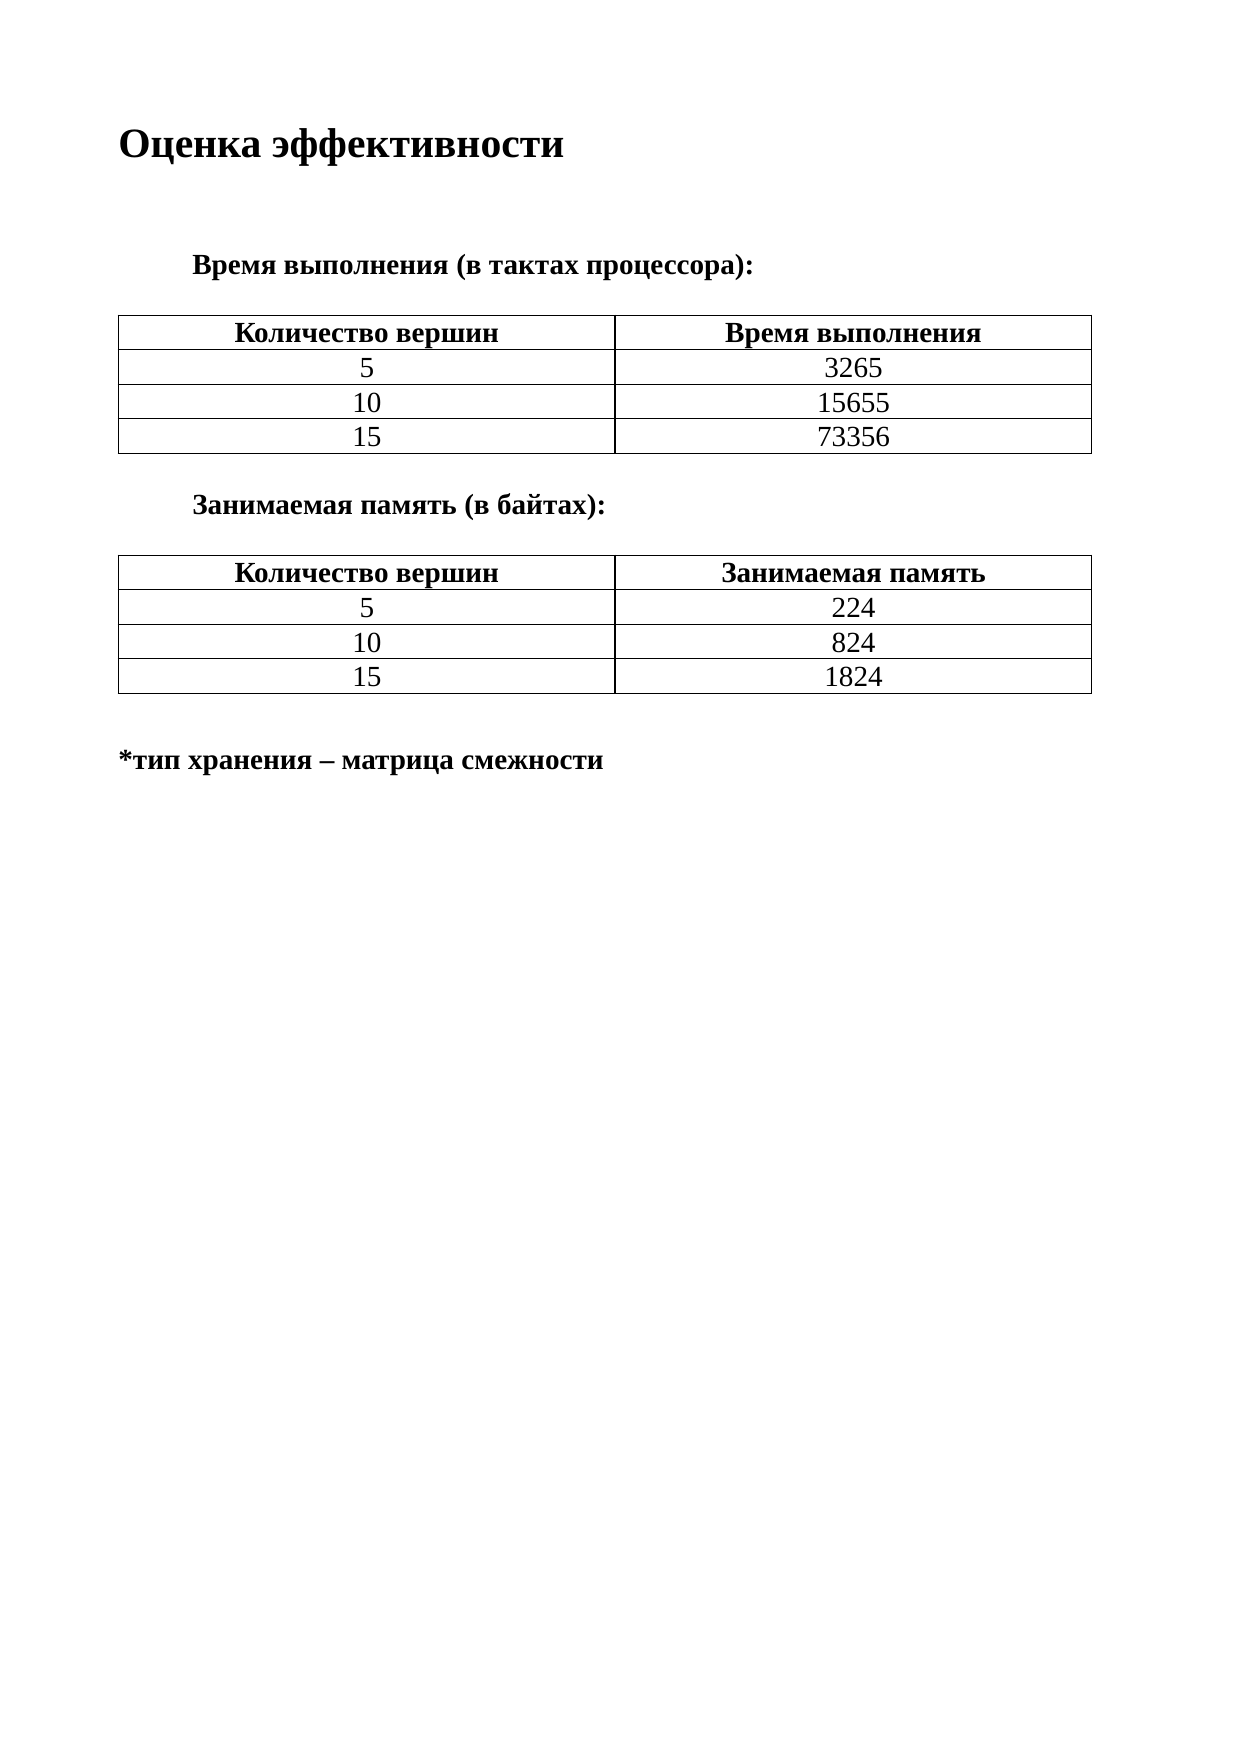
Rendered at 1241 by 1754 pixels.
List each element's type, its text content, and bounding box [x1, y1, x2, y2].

table_cell 15 [119, 659, 614, 693]
table_header Количество вершин [119, 556, 614, 589]
text Занимаемая память (в байтах): [118, 487, 1122, 521]
table_cell 224 [616, 590, 1091, 624]
table_cell 824 [616, 625, 1091, 658]
table_cell 1824 [616, 659, 1091, 693]
table_cell 3265 [616, 350, 1091, 384]
text *тип хранения – матрица смежности [118, 742, 1122, 775]
table_header Количество вершин [119, 316, 614, 349]
table_cell 15 [119, 419, 614, 453]
table_cell 15655 [616, 385, 1091, 418]
table_cell 5 [119, 590, 614, 624]
text Оценка эффективности [118, 118, 1122, 166]
table_cell 73356 [616, 419, 1091, 453]
table_header Время выполнения [616, 316, 1091, 349]
table_header Занимаемая память [616, 556, 1091, 589]
text Время выполнения (в тактах процессора): [118, 247, 1122, 281]
table_cell 10 [119, 625, 614, 658]
table_cell 10 [119, 385, 614, 418]
table_cell 5 [119, 350, 614, 384]
